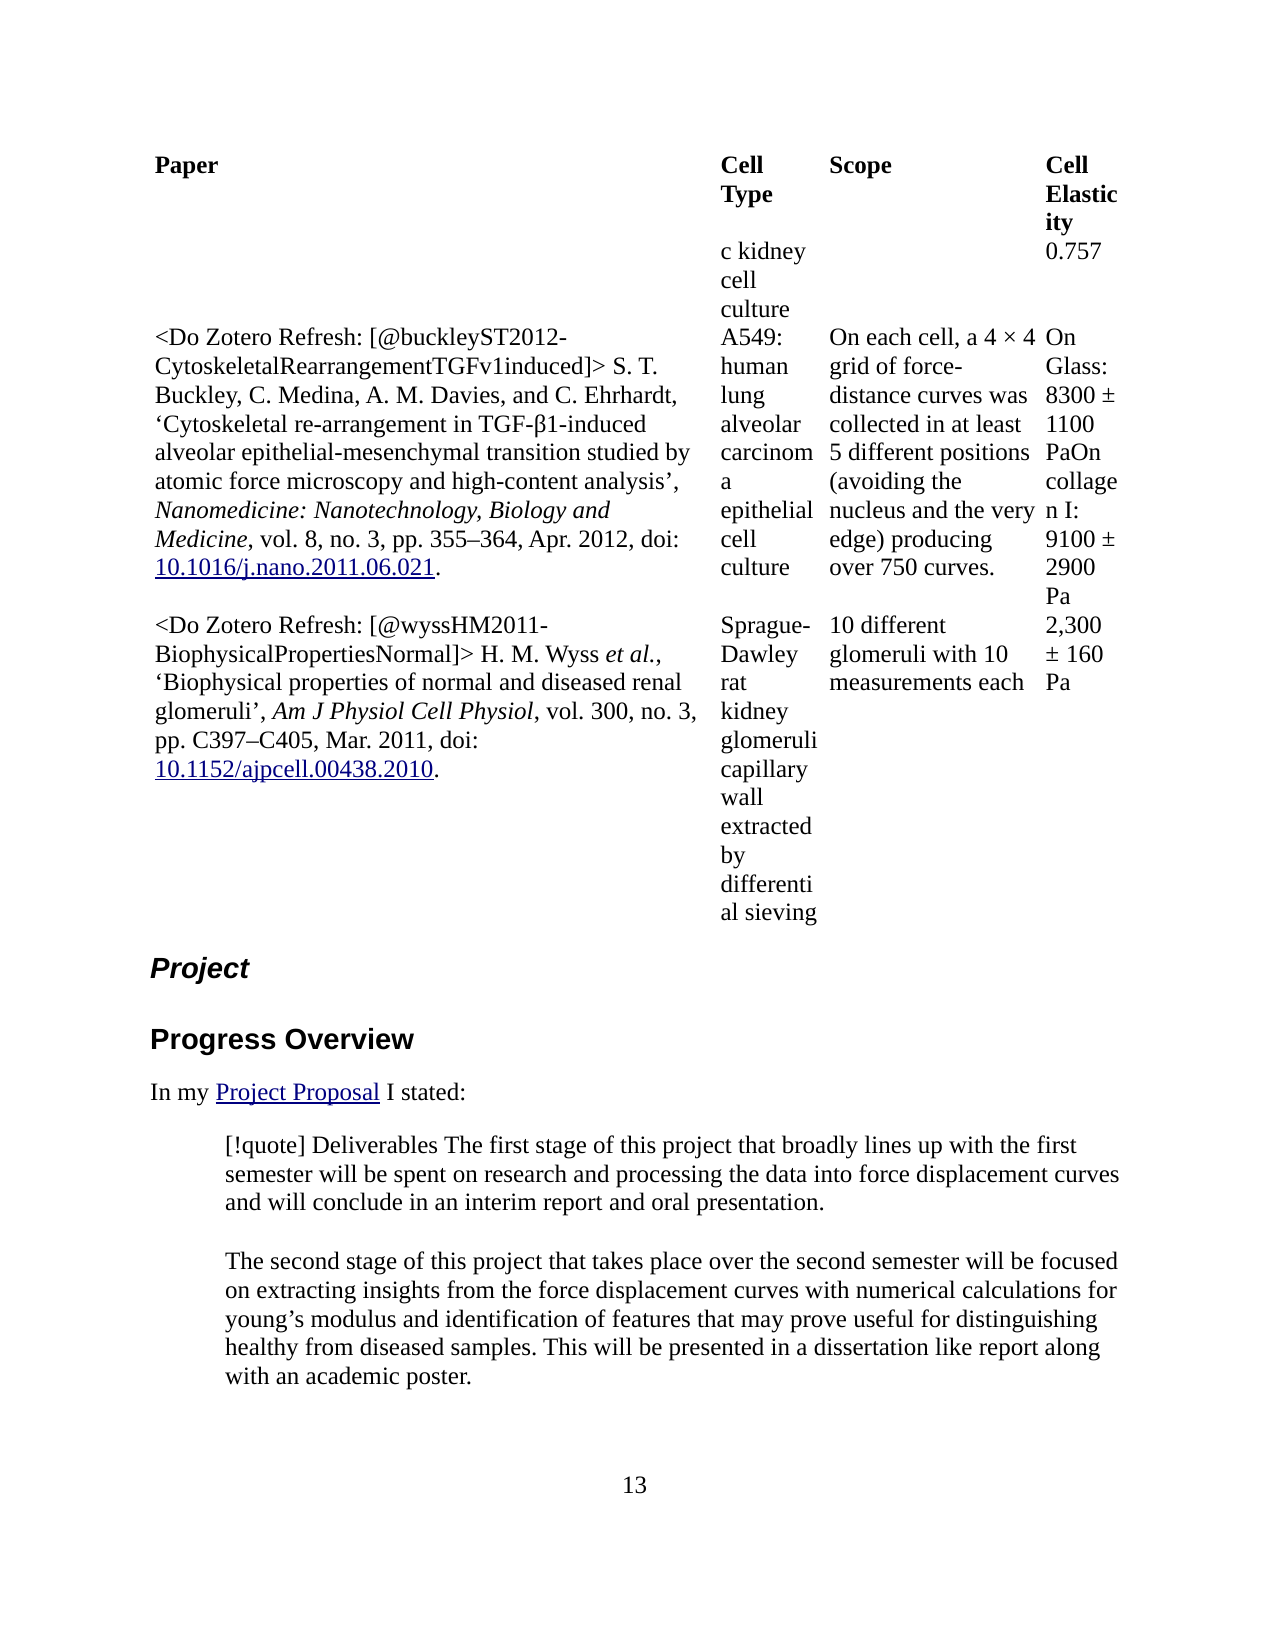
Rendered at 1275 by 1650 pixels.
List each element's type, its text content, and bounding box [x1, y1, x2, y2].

table_cell <Do Zotero Refresh: [@buckleyST2012-CytoskeletalRearrangementTGFv1induced]> S. T. Buckley, C. Medina, A. M. Davies, and C. Ehrhardt, ‘Cytoskeletal re-arrangement in TGF-β1-induced alveolar epithelial-mesenchymal transition studied by atomic force microscopy and high-content analysis’, Nanomedicine: Nanotechnology, Biology and Medicine, vol. 8, no. 3, pp. 355–364, Apr. 2012, doi: 10.1016/j.nano.2011.06.021. [150, 323, 716, 610]
table_header Cell Elasticity [1041, 150, 1125, 236]
table_cell 10 different glomeruli with 10 measurements each [825, 610, 1041, 926]
subtitle Progress Overview [150, 1022, 1125, 1056]
table_cell On each cell, a 4 × 4 grid of force-distance curves was collected in at least 5 different positions (avoiding the nucleus and the very edge) producing over 750 curves. [825, 323, 1041, 610]
table_cell [825, 236, 1041, 322]
table_header Paper [150, 150, 716, 236]
table_cell <Do Zotero Refresh: [@wyssHM2011-BiophysicalPropertiesNormal]> H. M. Wyss et al., ‘Biophysical properties of normal and diseased renal glomeruli’, Am J Physiol Cell Physiol, vol. 300, no. 3, pp. C397–C405, Mar. 2011, doi: 10.1152/ajpcell.00438.2010. [150, 610, 716, 926]
table_cell [150, 236, 716, 322]
table_cell A549: human lung alveolar carcinoma epithelial cell culture [716, 323, 824, 610]
subtitle Project [150, 951, 1125, 985]
table_cell Sprague-Dawley rat kidney glomeruli capillary wall extracted by differential sieving [716, 610, 824, 926]
text In my Project Proposal I stated: [150, 1077, 1125, 1106]
table_cell 2,300 160 Pa [1041, 610, 1125, 926]
table_header Scope [825, 150, 1041, 236]
text The second stage of this project that takes place over the second semester will be focused on extracting insights from the force displacement curves with numerical calculations for young’s modulus and identification of features that may prove useful for distinguishing healthy from diseased samples. This will be presented in a dissertation like report along with an academic poster. [225, 1246, 1125, 1390]
table_cell On Glass: 8300 1100 PaOn collagen I: 9100 2900 Pa [1041, 323, 1125, 610]
text [!quote] Deliverables The first stage of this project that broadly lines up with the first semester will be spent on research and processing the data into force displacement curves and will conclude in an interim report and oral presentation. [225, 1130, 1125, 1216]
table_cell c kidney cell culture [716, 236, 824, 322]
table_header Cell Type [716, 150, 824, 236]
table_cell mode value (): 410 Pa variance (): 0.757 [1041, 236, 1125, 322]
